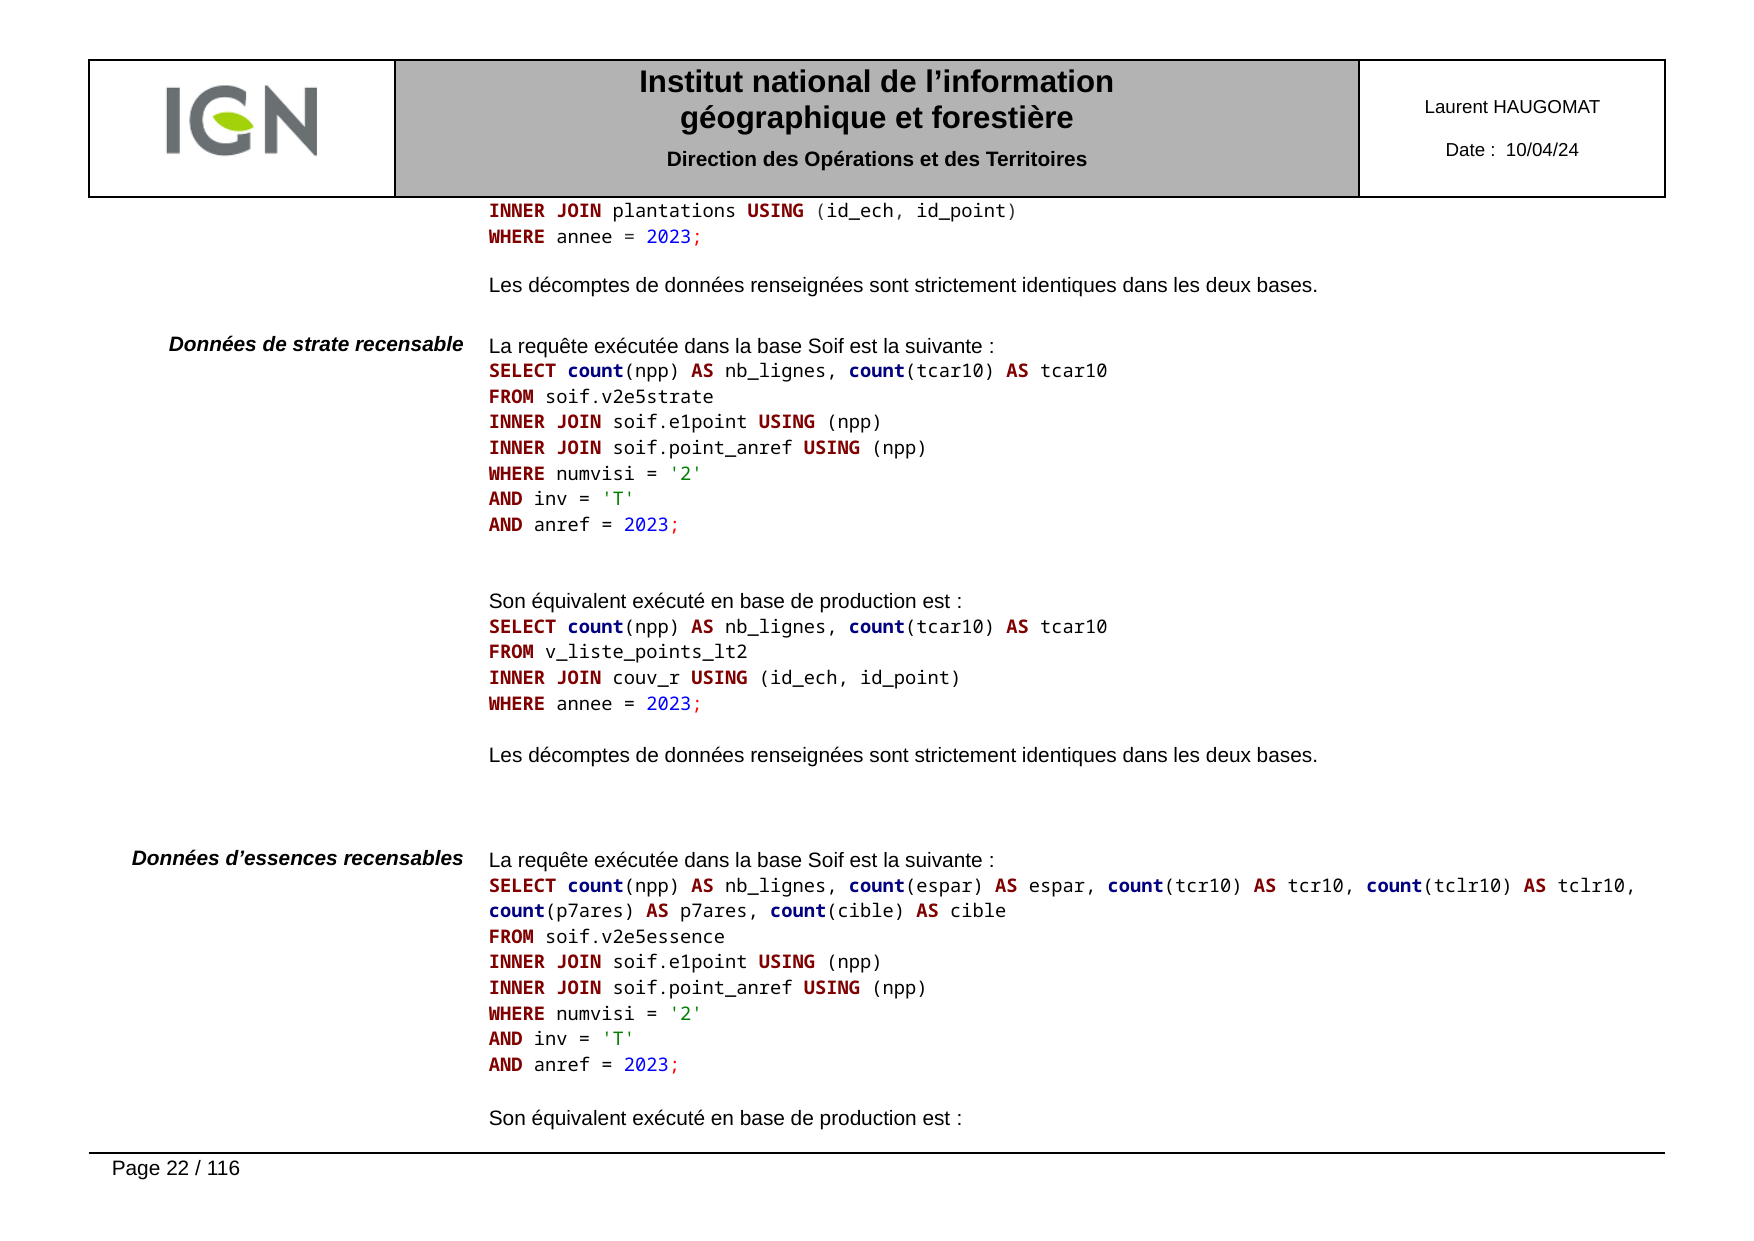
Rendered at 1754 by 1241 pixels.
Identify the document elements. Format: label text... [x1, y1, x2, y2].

table_cell La requête exécutée dans la base Soif est la suivante : SELECT count(npp) AS nb_lignes, count(tcar10) AS tcar10 FROM soif.v2e5strate INNER JOIN soif.e1point USING (npp) INNER JOIN soif.point_anref USING (npp) WHERE numvisi = '2' AND inv = 'T' AND anref = 2023; Son équivalent exécuté en base de production est : SELECT count(npp) AS nb_lignes, count(tcar10) AS tcar10 FROM v_liste_points_lt2 INNER JOIN couv_r USING (id_ech, id_point) WHERE annee = 2023; Les décomptes de données renseignées sont strictement identiques dans les deux bases. [483, 330, 1665, 845]
table_cell Données de strate recensable [89, 330, 483, 845]
table_cell Données d’essences recensables [89, 845, 483, 1135]
table_cell La requête exécutée dans la base Soif est la suivante : SELECT count(npp) AS nb_lignes, count(espar) AS espar, count(tcr10) AS tcr10, count(tclr10) AS tclr10, count(p7ares) AS p7ares, count(cible) AS cible FROM soif.v2e5essence INNER JOIN soif.e1point USING (npp) INNER JOIN soif.point_anref USING (npp) WHERE numvisi = '2' AND inv = 'T' AND anref = 2023; Son équivalent exécuté en base de production est : [483, 845, 1665, 1135]
table_cell [89, 198, 483, 330]
table_cell INNER JOIN plantations USING (id_ech, id_point) WHERE annee = 2023; Les décomptes de données renseignées sont strictement identiques dans les deux bases. [483, 198, 1665, 330]
picture [141, 62, 343, 180]
